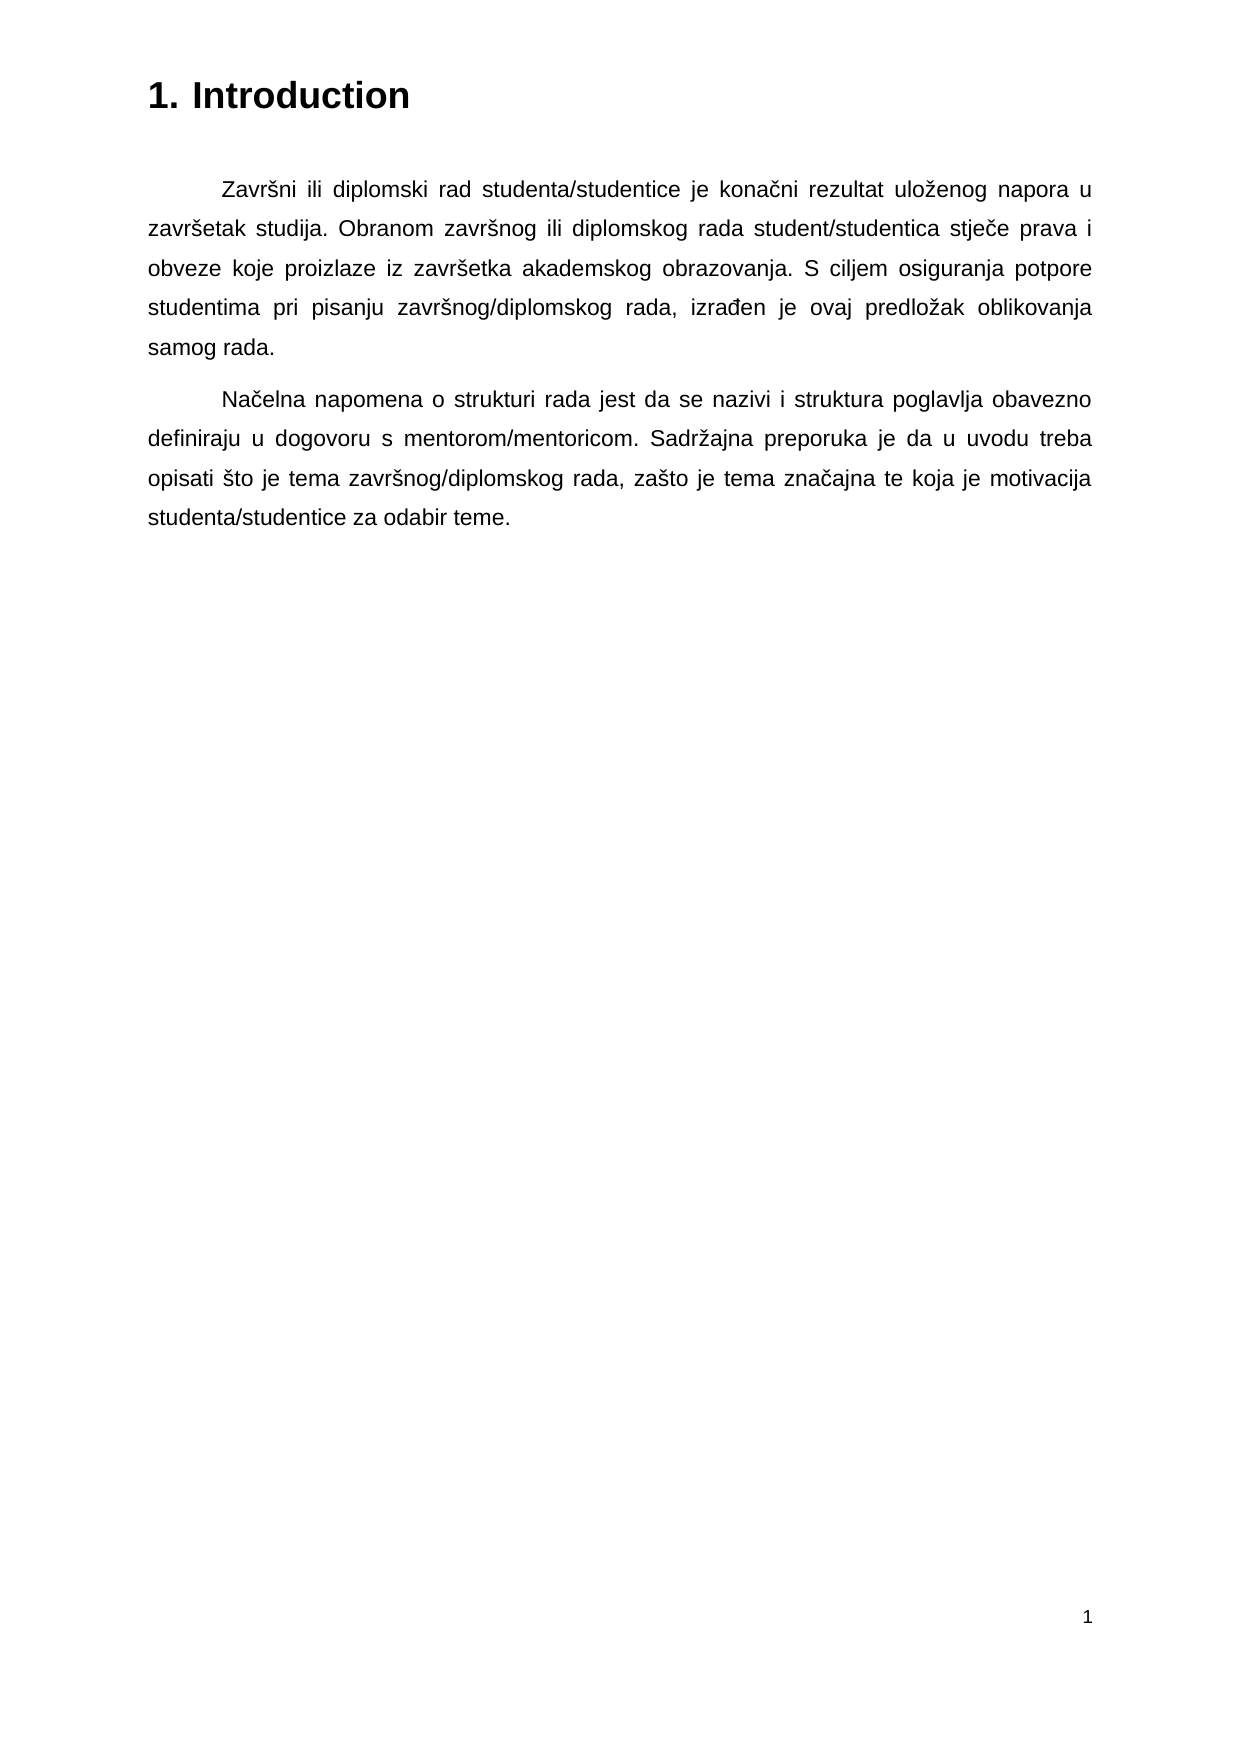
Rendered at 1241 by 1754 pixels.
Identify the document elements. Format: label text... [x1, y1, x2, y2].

text Načelna napomena o strukturi rada jest da se nazivi i struktura poglavlja obavezno definiraju u dogovoru s mentorom/mentoricom. Sadržajna preporuka je da u uvodu treba opisati što je tema završnog/diplomskog rada, zašto je tema značajna te koja je motivacija studenta/studentice za odabir teme. [148, 386, 1093, 531]
text Završni ili diplomski rad studenta/studentice je konačni rezultat uloženog napora u završetak studija. Obranom završnog ili diplomskog rada student/studentica stječe prava i obveze koje proizlaze iz završetka akademskog obrazovanja. S ciljem osiguranja potpore studentima pri pisanju završnog/diplomskog rada, izrađen je ovaj predložak oblikovanja samog rada. [148, 176, 1093, 360]
list Introduction [148, 74, 1093, 117]
